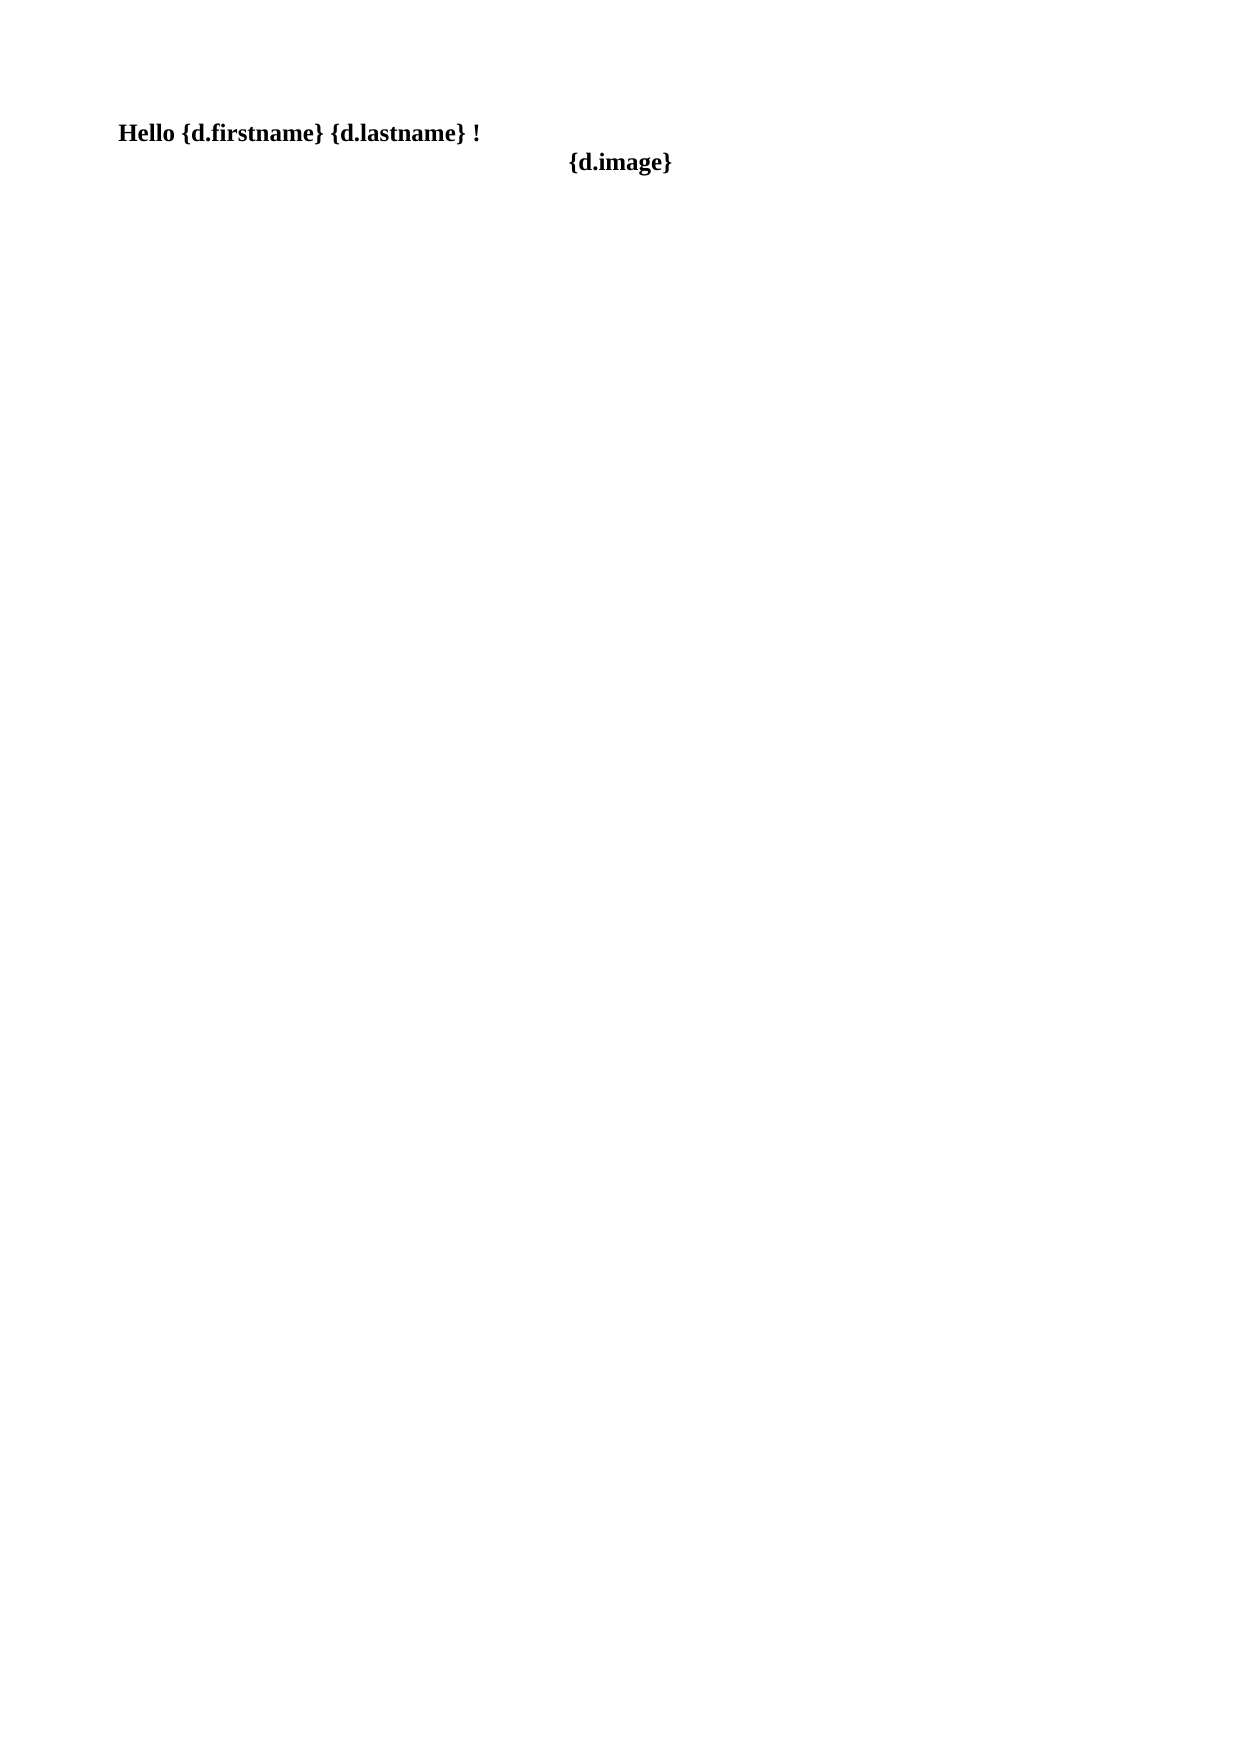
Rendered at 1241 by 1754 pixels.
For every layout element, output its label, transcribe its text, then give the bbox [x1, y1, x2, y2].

text {d.image} [118, 147, 1122, 176]
text Hello {d.firstname} {d.lastname} ! [118, 118, 1122, 147]
